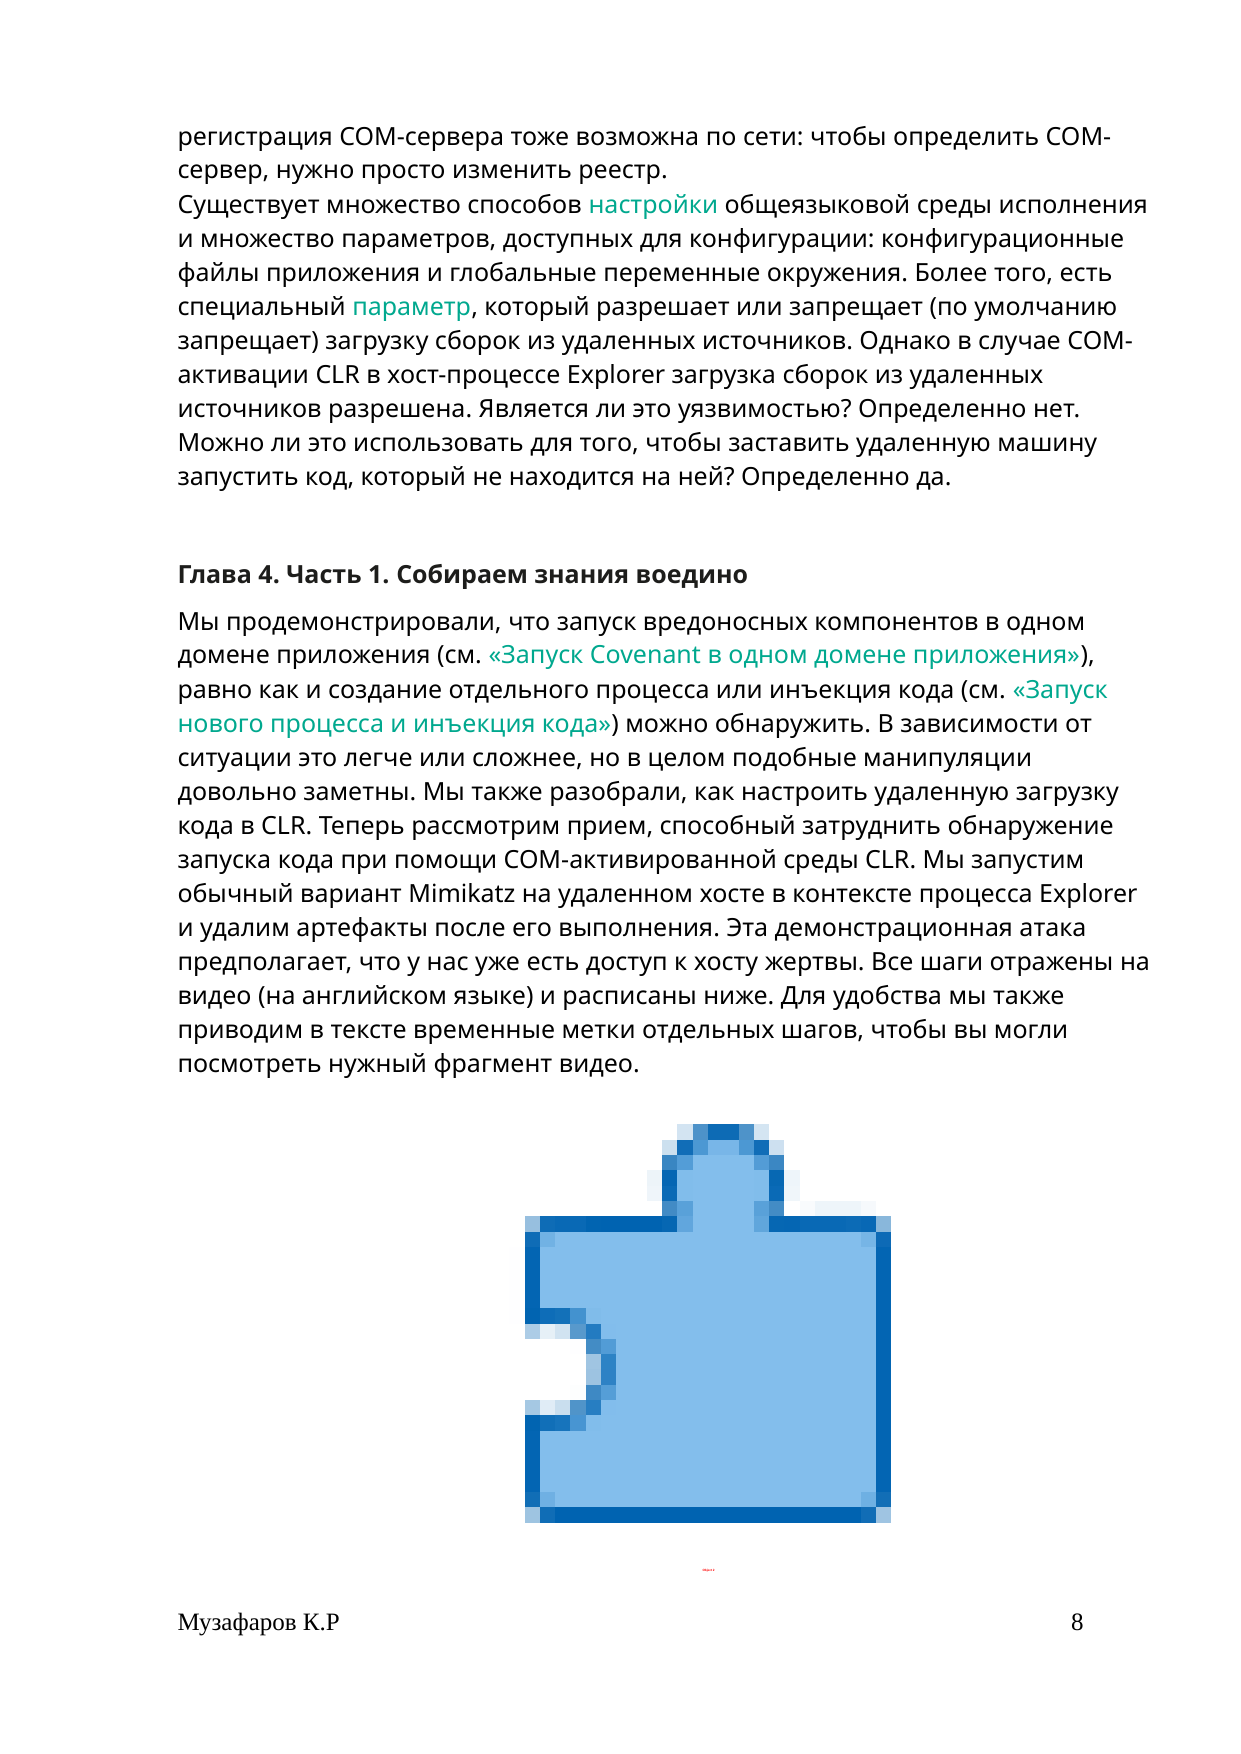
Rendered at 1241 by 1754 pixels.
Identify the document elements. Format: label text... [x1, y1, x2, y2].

subtitle Глава 4. Часть 1. Собираем знания воедино [177, 557, 1152, 591]
text регистрация COM-сервера тоже возможна по сети: чтобы определить COM-сервер, нужно просто изменить реестр. [177, 118, 1152, 186]
text Мы продемонстрировали, что запуск вредоносных компонентов в одном домене приложения (см. «Запуск Covenant в одном домене приложения»), равно как и создание отдельного процесса или инъекция кода (см. «Запуск нового процесса и инъекция кода») можно обнаружить. В зависимости от ситуации это легче или сложнее, но в целом подобные манипуляции довольно заметны. Мы также разобрали, как настроить удаленную загрузку кода в CLR. Теперь рассмотрим прием, способный затруднить обнаружение запуска кода при помощи COM-активированной среды CLR. Мы запустим обычный вариант Mimikatz на удаленном хосте в контексте процесса Explorer и удалим артефакты после его выполнения. Эта демонстрационная атака предполагает, что у нас уже есть доступ к хосту жертвы. Все шаги отражены на видео (на английском языке) и расписаны ниже. Для удобства мы также приводим в тексте временные метки отдельных шагов, чтобы вы могли посмотреть нужный фрагмент видео. [177, 603, 1152, 1080]
text Существует множество способов настройки общеязыковой среды исполнения и множество параметров, доступных для конфигурации: конфигурационные файлы приложения и глобальные переменные окружения. Более того, есть специальный параметр, который разрешает или запрещает (по умолчанию запрещает) загрузку сборок из удаленных источников. Однако в случае COM-активации CLR в хост-процессе Explorer загрузка сборок из удаленных источников разрешена. Является ли это уязвимостью? Определенно нет. Можно ли это использовать для того, чтобы заставить удаленную машину запустить код, который не находится на ней? Определенно да. [177, 186, 1152, 493]
